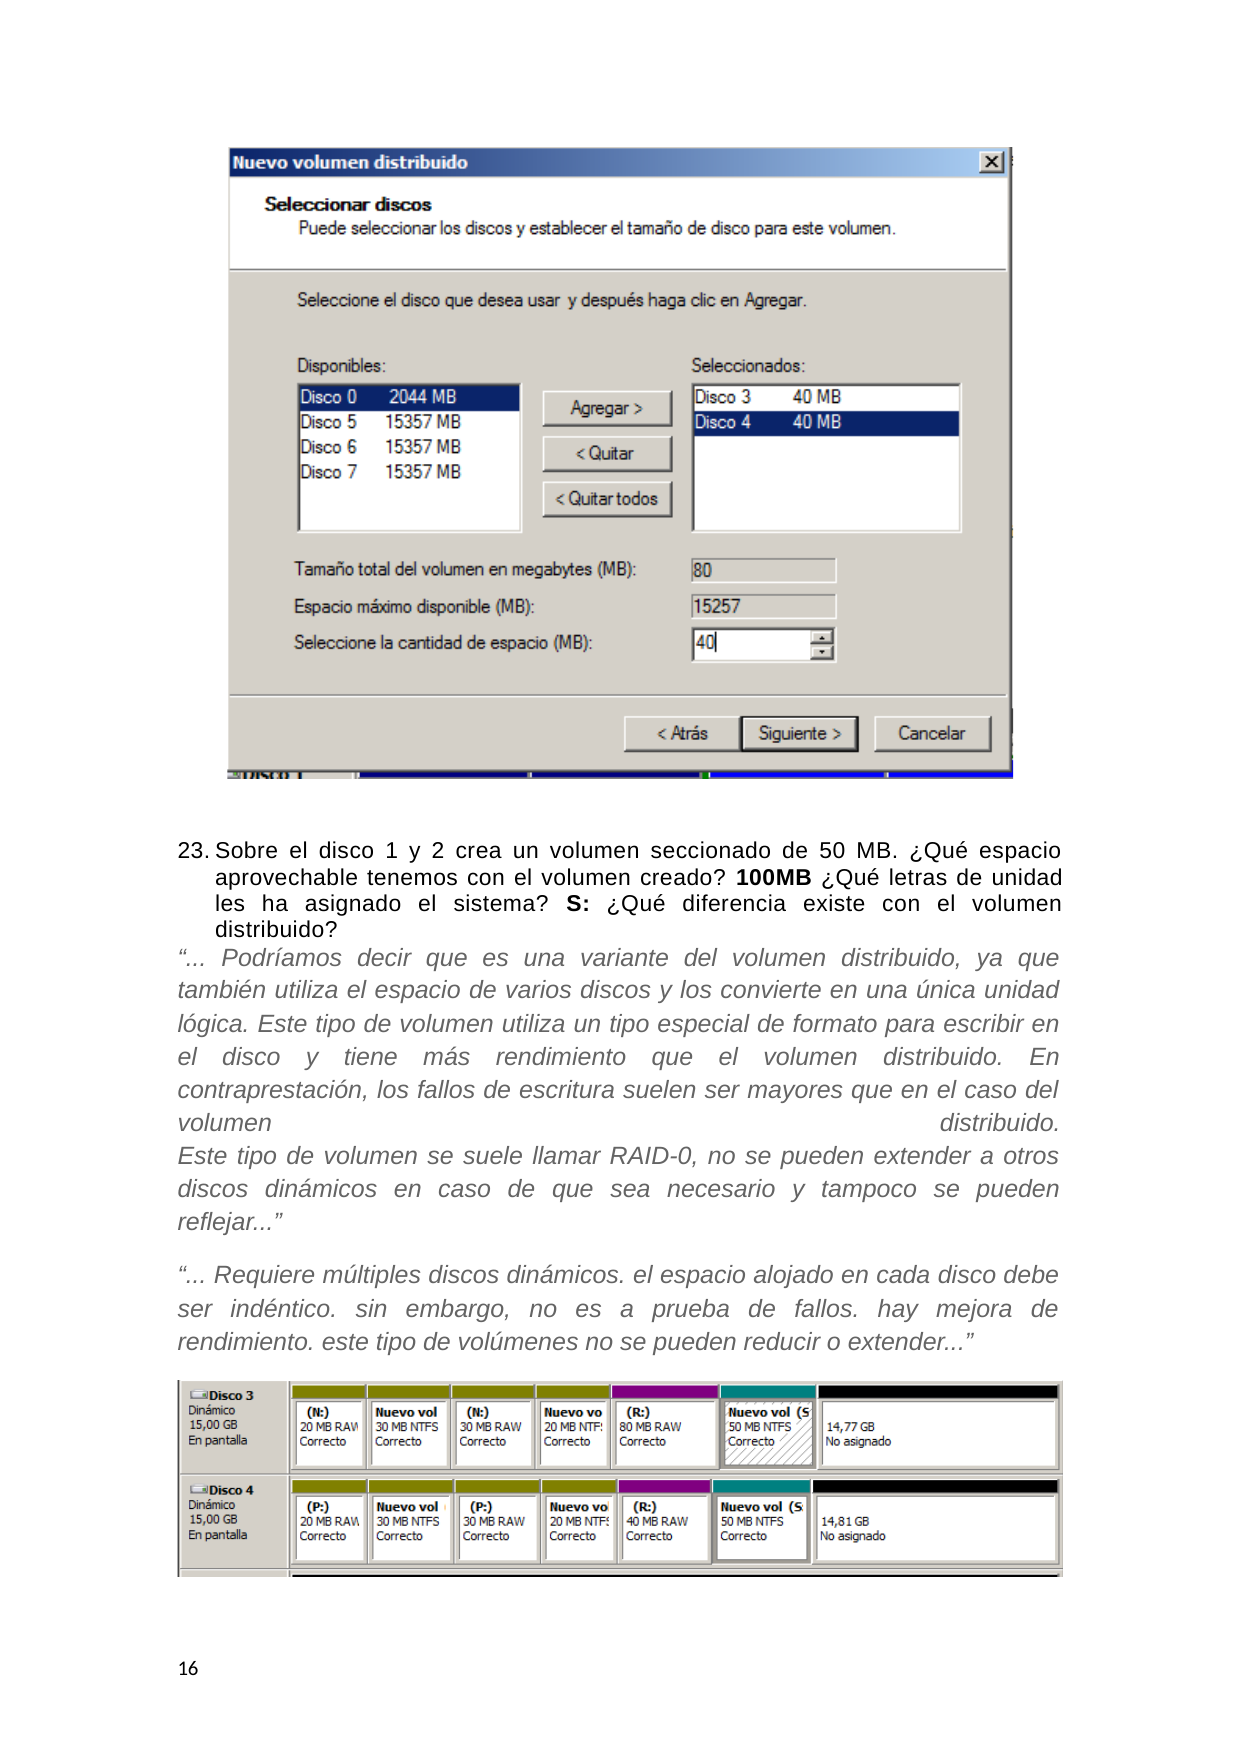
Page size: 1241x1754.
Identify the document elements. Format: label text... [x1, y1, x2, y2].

list “... Podríamos decir que es una variante del volumen distribuido, ya que también utiliza el espacio de varios discos y los convierte en una única unidad lógica. Este tipo de volumen utiliza un tipo especial de formato para escribir en el disco y tiene más rendimiento que el volumen distribuido. En contraprestación, los fallos de escritura suelen ser mayores que en el caso del volumen distribuido. Este tipo de volumen se suele llamar RAID-0, no se pueden extender a otros discos dinámicos en caso de que sea necesario y tampoco se pueden reflejar...” [177, 942, 1063, 1235]
picture [177, 1380, 1063, 1577]
list Sobre el disco 1 y 2 crea un volumen seccionado de 50 MB. ¿Qué espacio aprovechable tenemos con el volumen creado? 100MB ¿Qué letras de unidad les ha asignado el sistema? S: ¿Qué diferencia existe con el volumen distribuido? [177, 837, 1063, 942]
list “... Requiere múltiples discos dinámicos. el espacio alojado en cada disco debe ser indéntico. sin embargo, no es a prueba de fallos. hay mejora de rendimiento. este tipo de volúmenes no se pueden reducir o extender...” [177, 1261, 1063, 1355]
picture [227, 147, 1014, 779]
